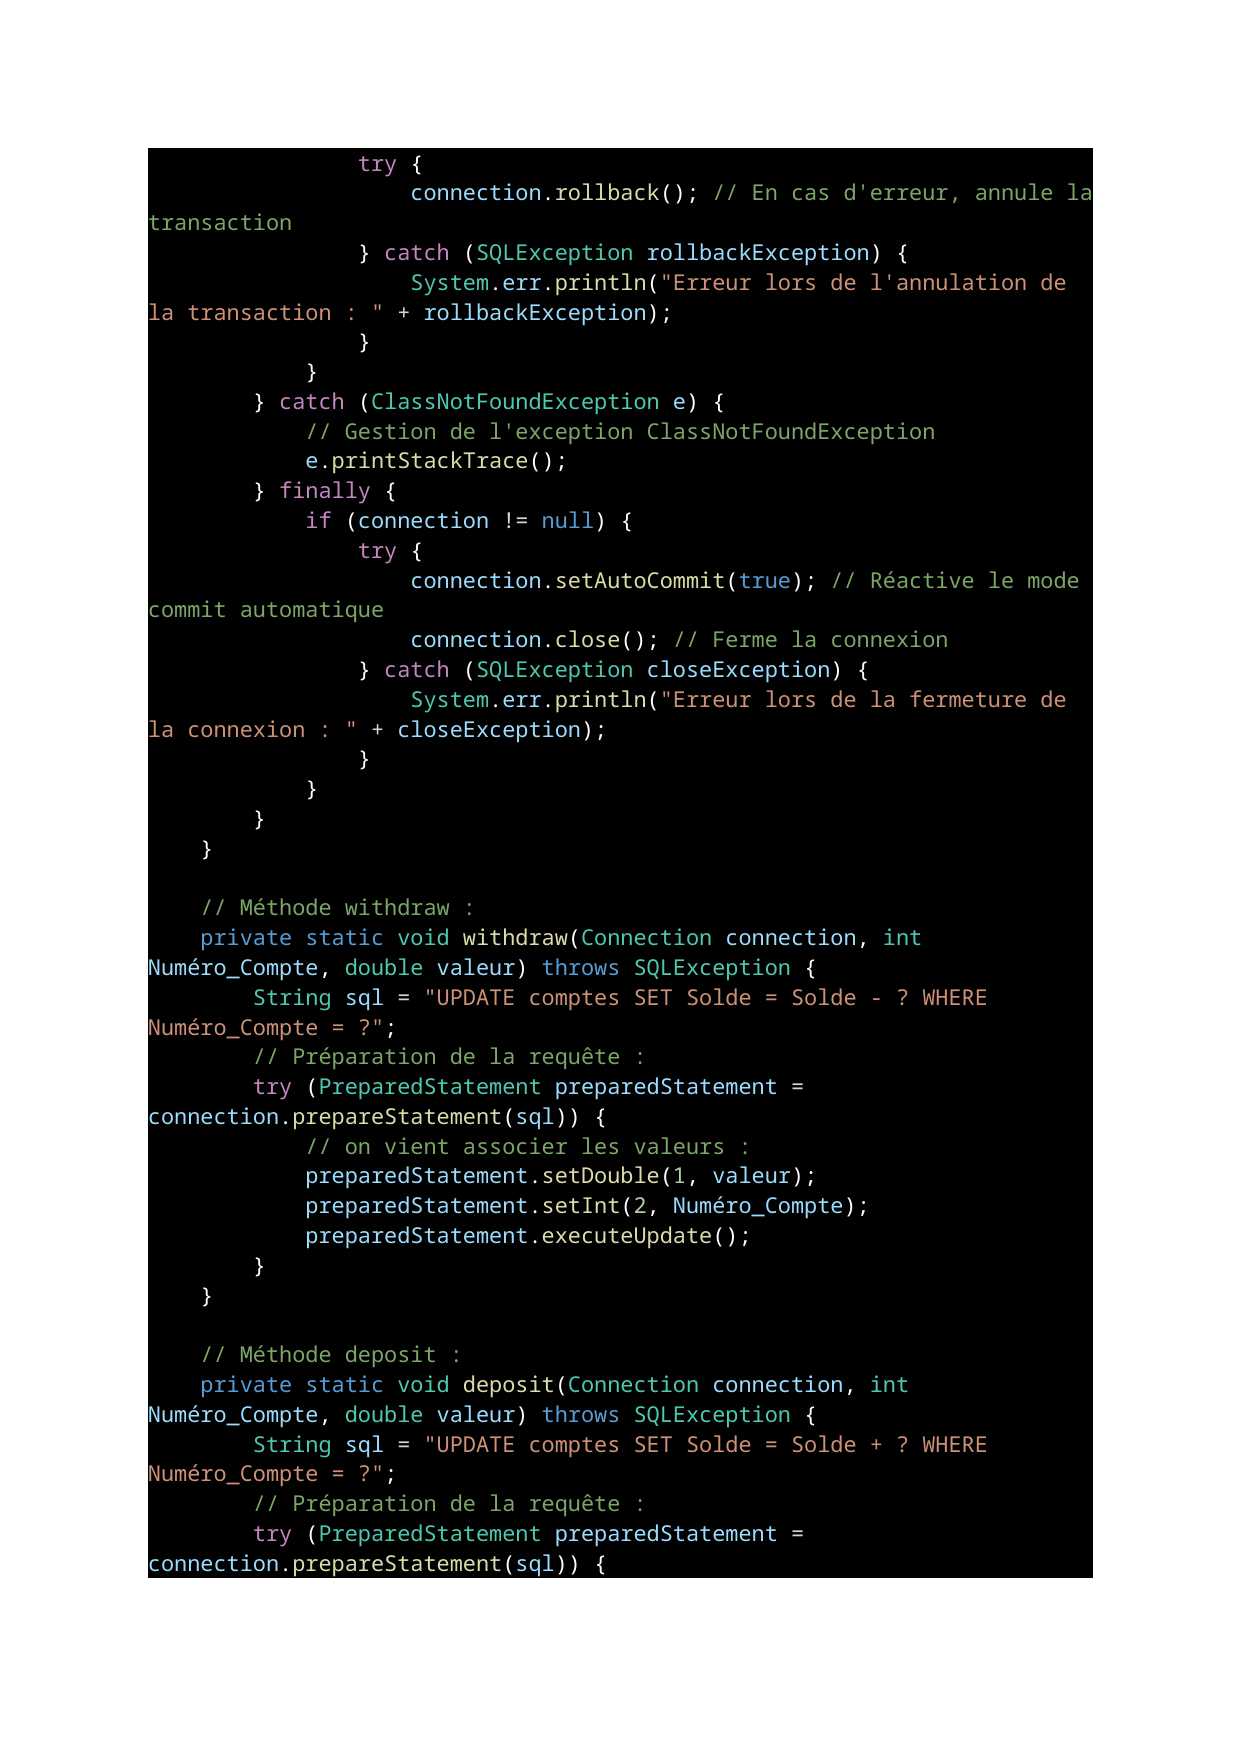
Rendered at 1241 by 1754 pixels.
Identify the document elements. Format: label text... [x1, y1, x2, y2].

text try (PreparedStatement preparedStatement = connection.prepareStatement(sql)) { [148, 1518, 1093, 1578]
text System.err.println("Erreur lors de l'annulation de la transaction : " + rollbackException); [148, 267, 1093, 326]
text preparedStatement.setInt(2, Numéro_Compte); [148, 1190, 1093, 1220]
text e.printStackTrace(); [148, 446, 1093, 475]
text } [148, 833, 1093, 863]
text connection.close(); // Ferme la connexion [148, 624, 1093, 654]
text try { [148, 148, 1093, 177]
text String sql = "UPDATE comptes SET Solde = Solde + ? WHERE Numéro_Compte = ?"; [148, 1429, 1093, 1488]
text } [148, 1250, 1093, 1280]
text } [148, 356, 1093, 386]
text try { [148, 535, 1093, 565]
text String sql = "UPDATE comptes SET Solde = Solde - ? WHERE Numéro_Compte = ?"; [148, 982, 1093, 1041]
text try (PreparedStatement preparedStatement = connection.prepareStatement(sql)) { [148, 1071, 1093, 1131]
text } catch (SQLException rollbackException) { [148, 237, 1093, 267]
text } [148, 743, 1093, 773]
text connection.rollback(); // En cas d'erreur, annule la transaction [148, 177, 1093, 237]
text } [148, 773, 1093, 803]
text preparedStatement.setDouble(1, valeur); [148, 1161, 1093, 1190]
text // Méthode withdraw : [148, 892, 1093, 922]
text // Méthode deposit : [148, 1339, 1093, 1369]
text } finally { [148, 475, 1093, 505]
text } [148, 803, 1093, 833]
text if (connection != null) { [148, 505, 1093, 535]
text // Préparation de la requête : [148, 1488, 1093, 1518]
text // on vient associer les valeurs : [148, 1131, 1093, 1161]
text private static void withdraw(Connection connection, int Numéro_Compte, double valeur) throws SQLException { [148, 922, 1093, 982]
text // Préparation de la requête : [148, 1041, 1093, 1071]
text } [148, 1280, 1093, 1309]
text preparedStatement.executeUpdate(); [148, 1220, 1093, 1250]
text // Gestion de l'exception ClassNotFoundException [148, 416, 1093, 446]
text private static void deposit(Connection connection, int Numéro_Compte, double valeur) throws SQLException { [148, 1369, 1093, 1429]
text } [148, 326, 1093, 356]
text } catch (ClassNotFoundException e) { [148, 386, 1093, 416]
text connection.setAutoCommit(true); // Réactive le mode commit automatique [148, 565, 1093, 624]
text } catch (SQLException closeException) { [148, 654, 1093, 684]
text System.err.println("Erreur lors de la fermeture de la connexion : " + closeException); [148, 684, 1093, 743]
